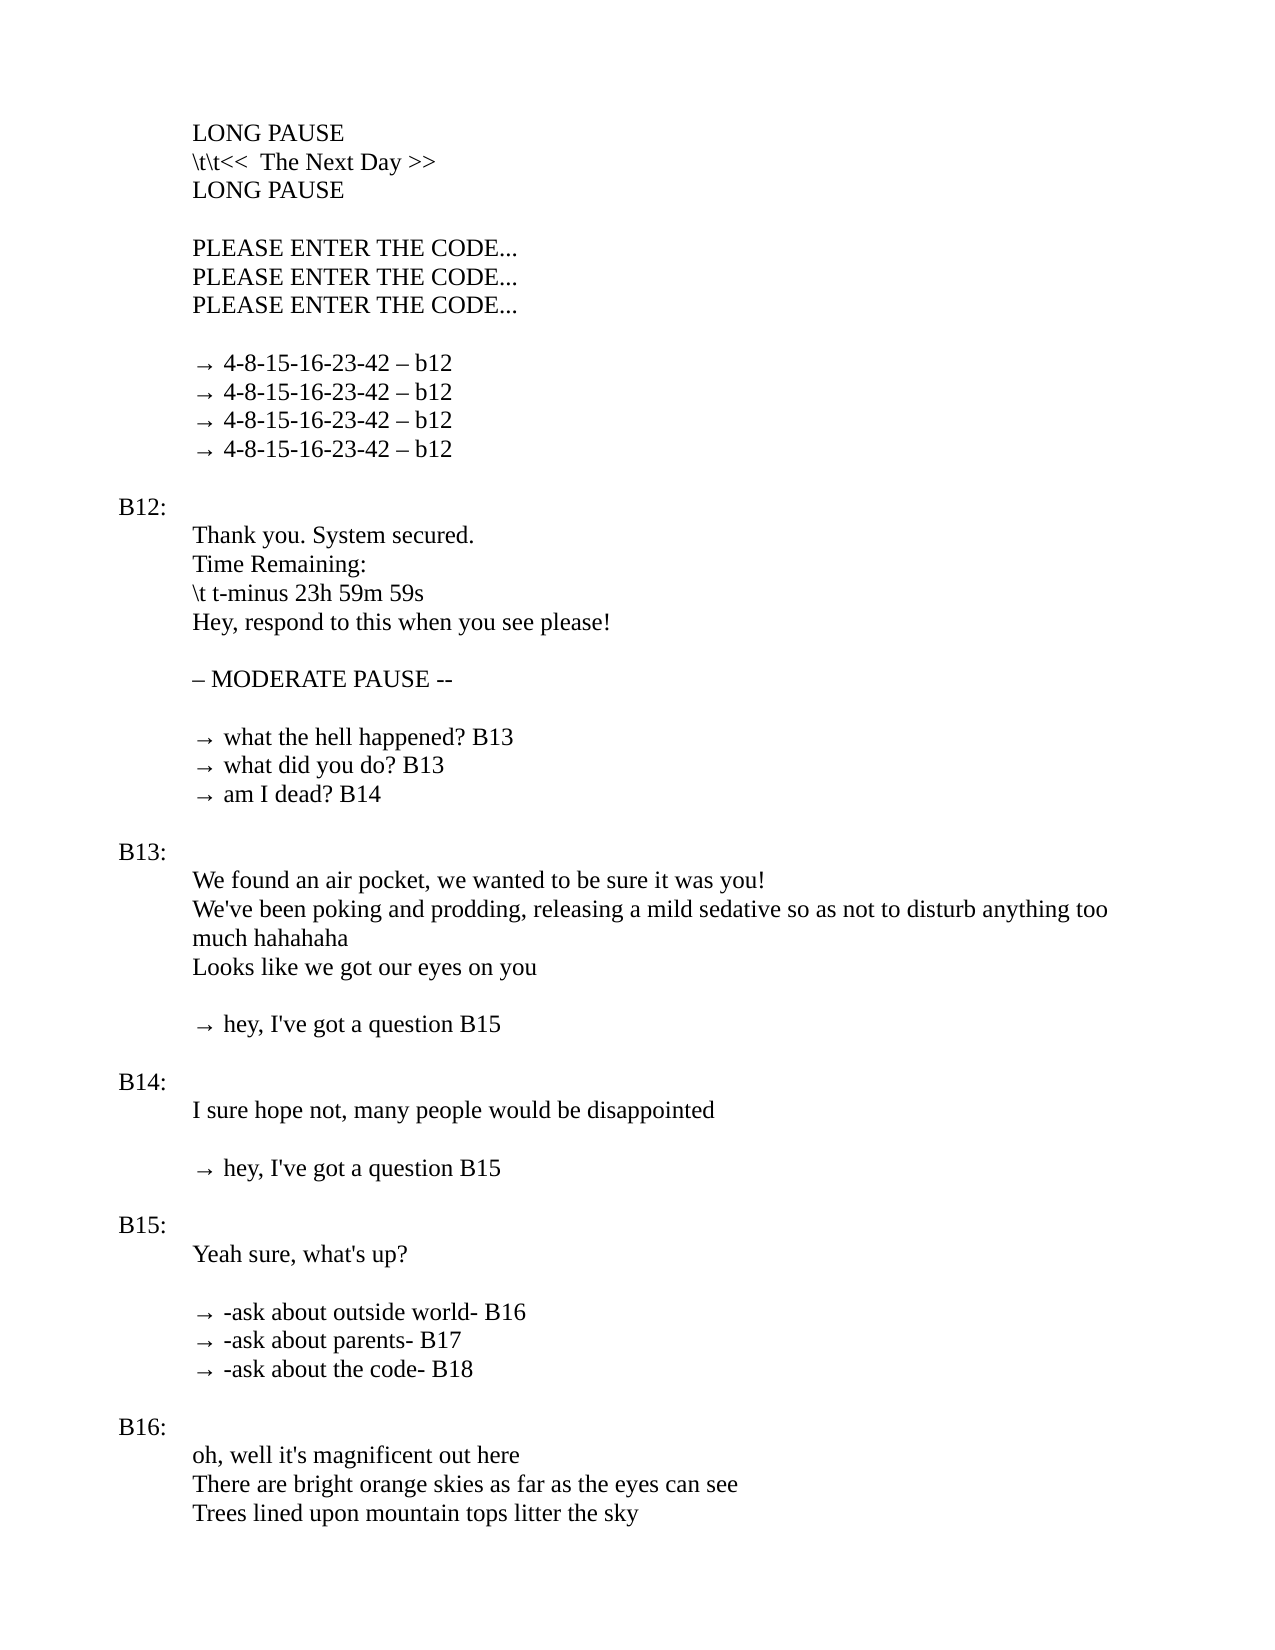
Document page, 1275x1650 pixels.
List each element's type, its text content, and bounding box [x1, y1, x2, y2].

text B16: [118, 1412, 1157, 1441]
text → hey, I've got a question B15 [118, 1153, 1157, 1182]
text We found an air pocket, we wanted to be sure it was you! [118, 866, 1157, 894]
text PLEASE ENTER THE CODE... [118, 291, 1157, 319]
text Trees lined upon mountain tops litter the sky [118, 1498, 1157, 1527]
text Time Remaining: [118, 549, 1157, 578]
text → what the hell happened? B13 [118, 722, 1157, 751]
text \t t-minus 23h 59m 59s [118, 578, 1157, 607]
text B15: [118, 1211, 1157, 1239]
text oh, well it's magnificent out here [118, 1441, 1157, 1469]
text LONG PAUSE [118, 118, 1157, 147]
text B13: [118, 837, 1157, 866]
text LONG PAUSE [118, 176, 1157, 204]
text Yeah sure, what's up? [118, 1239, 1157, 1268]
text PLEASE ENTER THE CODE... [118, 262, 1157, 291]
text I sure hope not, many people would be disappointed [118, 1096, 1157, 1124]
text → -ask about the code- B18 [118, 1354, 1157, 1383]
text B12: [118, 492, 1157, 521]
text Hey, respond to this when you see please! [118, 607, 1157, 636]
text Looks like we got our eyes on you [118, 952, 1157, 981]
text PLEASE ENTER THE CODE... [118, 233, 1157, 262]
text → 4-8-15-16-23-42 – b12 [118, 406, 1157, 434]
text → am I dead? B14 [118, 779, 1157, 808]
text Thank you. System secured. [118, 521, 1157, 549]
text → -ask about outside world- B16 [118, 1297, 1157, 1326]
text \t\t<< The Next Day >> [118, 147, 1157, 176]
text → 4-8-15-16-23-42 – b12 [118, 434, 1157, 463]
text – MODERATE PAUSE -- [118, 664, 1157, 693]
text B14: [118, 1067, 1157, 1096]
text → 4-8-15-16-23-42 – b12 [118, 377, 1157, 406]
text → 4-8-15-16-23-42 – b12 [118, 348, 1157, 377]
text → hey, I've got a question B15 [118, 1009, 1157, 1038]
text We've been poking and prodding, releasing a mild sedative so as not to disturb anything too much hahahaha [118, 894, 1157, 952]
text → -ask about parents- B17 [118, 1326, 1157, 1354]
text There are bright orange skies as far as the eyes can see [118, 1469, 1157, 1498]
text → what did you do? B13 [118, 751, 1157, 779]
